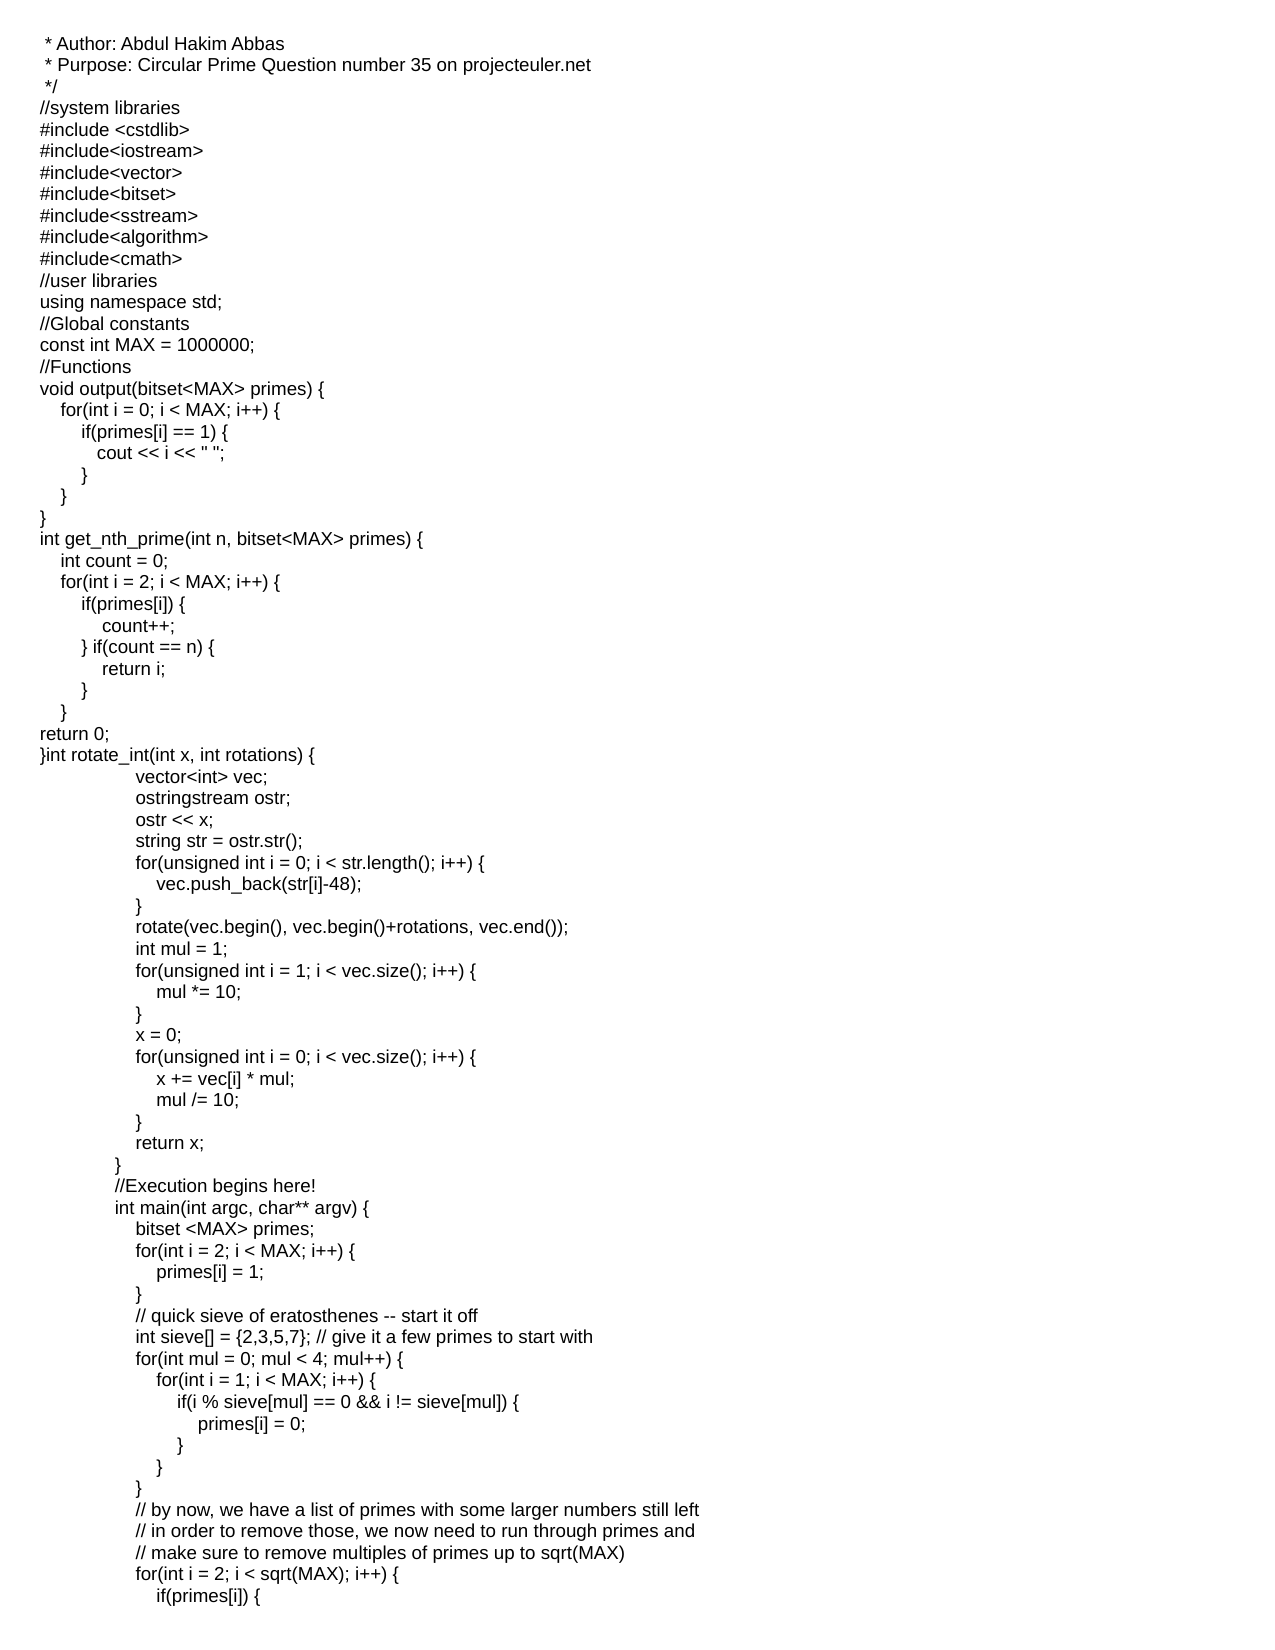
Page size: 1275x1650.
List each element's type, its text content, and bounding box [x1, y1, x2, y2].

text return x; [39, 1132, 1156, 1153]
text //user libraries [39, 269, 1156, 291]
text for(int i = 2; i < MAX; i++) { [39, 571, 1156, 593]
text #include <cstdlib> [39, 118, 1156, 140]
text primes[i] = 1; [39, 1261, 1156, 1283]
text } if(count == n) { [39, 636, 1156, 658]
text if(primes[i] == 1) { [39, 420, 1156, 442]
text } [39, 1434, 1156, 1455]
text * Purpose: Circular Prime Question number 35 on projecteuler.net [39, 54, 1156, 75]
text rotate(vec.begin(), vec.begin()+rotations, vec.end()); [39, 916, 1156, 938]
text x += vec[i] * mul; [39, 1067, 1156, 1089]
text bitset <MAX> primes; [39, 1218, 1156, 1240]
text for(int mul = 0; mul < 4; mul++) { [39, 1348, 1156, 1369]
text } [39, 679, 1156, 701]
text using namespace std; [39, 291, 1156, 313]
text } [39, 1110, 1156, 1132]
text void output(bitset<MAX> primes) { [39, 377, 1156, 399]
text // in order to remove those, we now need to run through primes and [39, 1520, 1156, 1542]
text #include<algorithm> [39, 226, 1156, 248]
text mul /= 10; [39, 1089, 1156, 1110]
text //Functions [39, 356, 1156, 377]
text mul *= 10; [39, 981, 1156, 1003]
text #include<iostream> [39, 140, 1156, 162]
text int sieve[] = {2,3,5,7}; // give it a few primes to start with [39, 1326, 1156, 1348]
text #include<vector> [39, 162, 1156, 183]
text }int rotate_int(int x, int rotations) { [39, 744, 1156, 765]
text count++; [39, 614, 1156, 636]
text for(int i = 1; i < MAX; i++) { [39, 1369, 1156, 1391]
text // by now, we have a list of primes with some larger numbers still left [39, 1498, 1156, 1520]
text int count = 0; [39, 550, 1156, 571]
text // make sure to remove multiples of primes up to sqrt(MAX) [39, 1542, 1156, 1563]
text if(primes[i]) { [39, 1585, 1156, 1606]
text const int MAX = 1000000; [39, 334, 1156, 356]
text if(primes[i]) { [39, 593, 1156, 614]
text #include<sstream> [39, 205, 1156, 226]
text for(int i = 2; i < sqrt(MAX); i++) { [39, 1563, 1156, 1585]
text } [39, 507, 1156, 528]
text //Execution begins here! [39, 1175, 1156, 1197]
text return 0; [39, 722, 1156, 744]
text for(unsigned int i = 1; i < vec.size(); i++) { [39, 959, 1156, 981]
text } [39, 1153, 1156, 1175]
text int mul = 1; [39, 938, 1156, 959]
text //Global constants [39, 313, 1156, 334]
text } [39, 1003, 1156, 1024]
text } [39, 895, 1156, 916]
text } [39, 701, 1156, 722]
text // quick sieve of eratosthenes -- start it off [39, 1304, 1156, 1326]
text for(int i = 2; i < MAX; i++) { [39, 1240, 1156, 1261]
text ostr << x; [39, 808, 1156, 830]
text primes[i] = 0; [39, 1412, 1156, 1434]
text vector<int> vec; [39, 765, 1156, 787]
text #include<cmath> [39, 248, 1156, 269]
text if(i % sieve[mul] == 0 && i != sieve[mul]) { [39, 1391, 1156, 1412]
text } [39, 463, 1156, 485]
text //system libraries [39, 97, 1156, 118]
text return i; [39, 658, 1156, 679]
text int get_nth_prime(int n, bitset<MAX> primes) { [39, 528, 1156, 550]
text for(unsigned int i = 0; i < vec.size(); i++) { [39, 1046, 1156, 1067]
text } [39, 485, 1156, 507]
text cout << i << " "; [39, 442, 1156, 463]
text vec.push_back(str[i]-48); [39, 873, 1156, 895]
text } [39, 1283, 1156, 1304]
text ostringstream ostr; [39, 787, 1156, 808]
text #include<bitset> [39, 183, 1156, 205]
text for(int i = 0; i < MAX; i++) { [39, 399, 1156, 420]
text */ [39, 75, 1156, 97]
text } [39, 1477, 1156, 1498]
text } [39, 1455, 1156, 1477]
text int main(int argc, char** argv) { [39, 1197, 1156, 1218]
text * Author: Abdul Hakim Abbas [39, 32, 1156, 54]
text x = 0; [39, 1024, 1156, 1046]
text for(unsigned int i = 0; i < str.length(); i++) { [39, 852, 1156, 873]
text string str = ostr.str(); [39, 830, 1156, 852]
